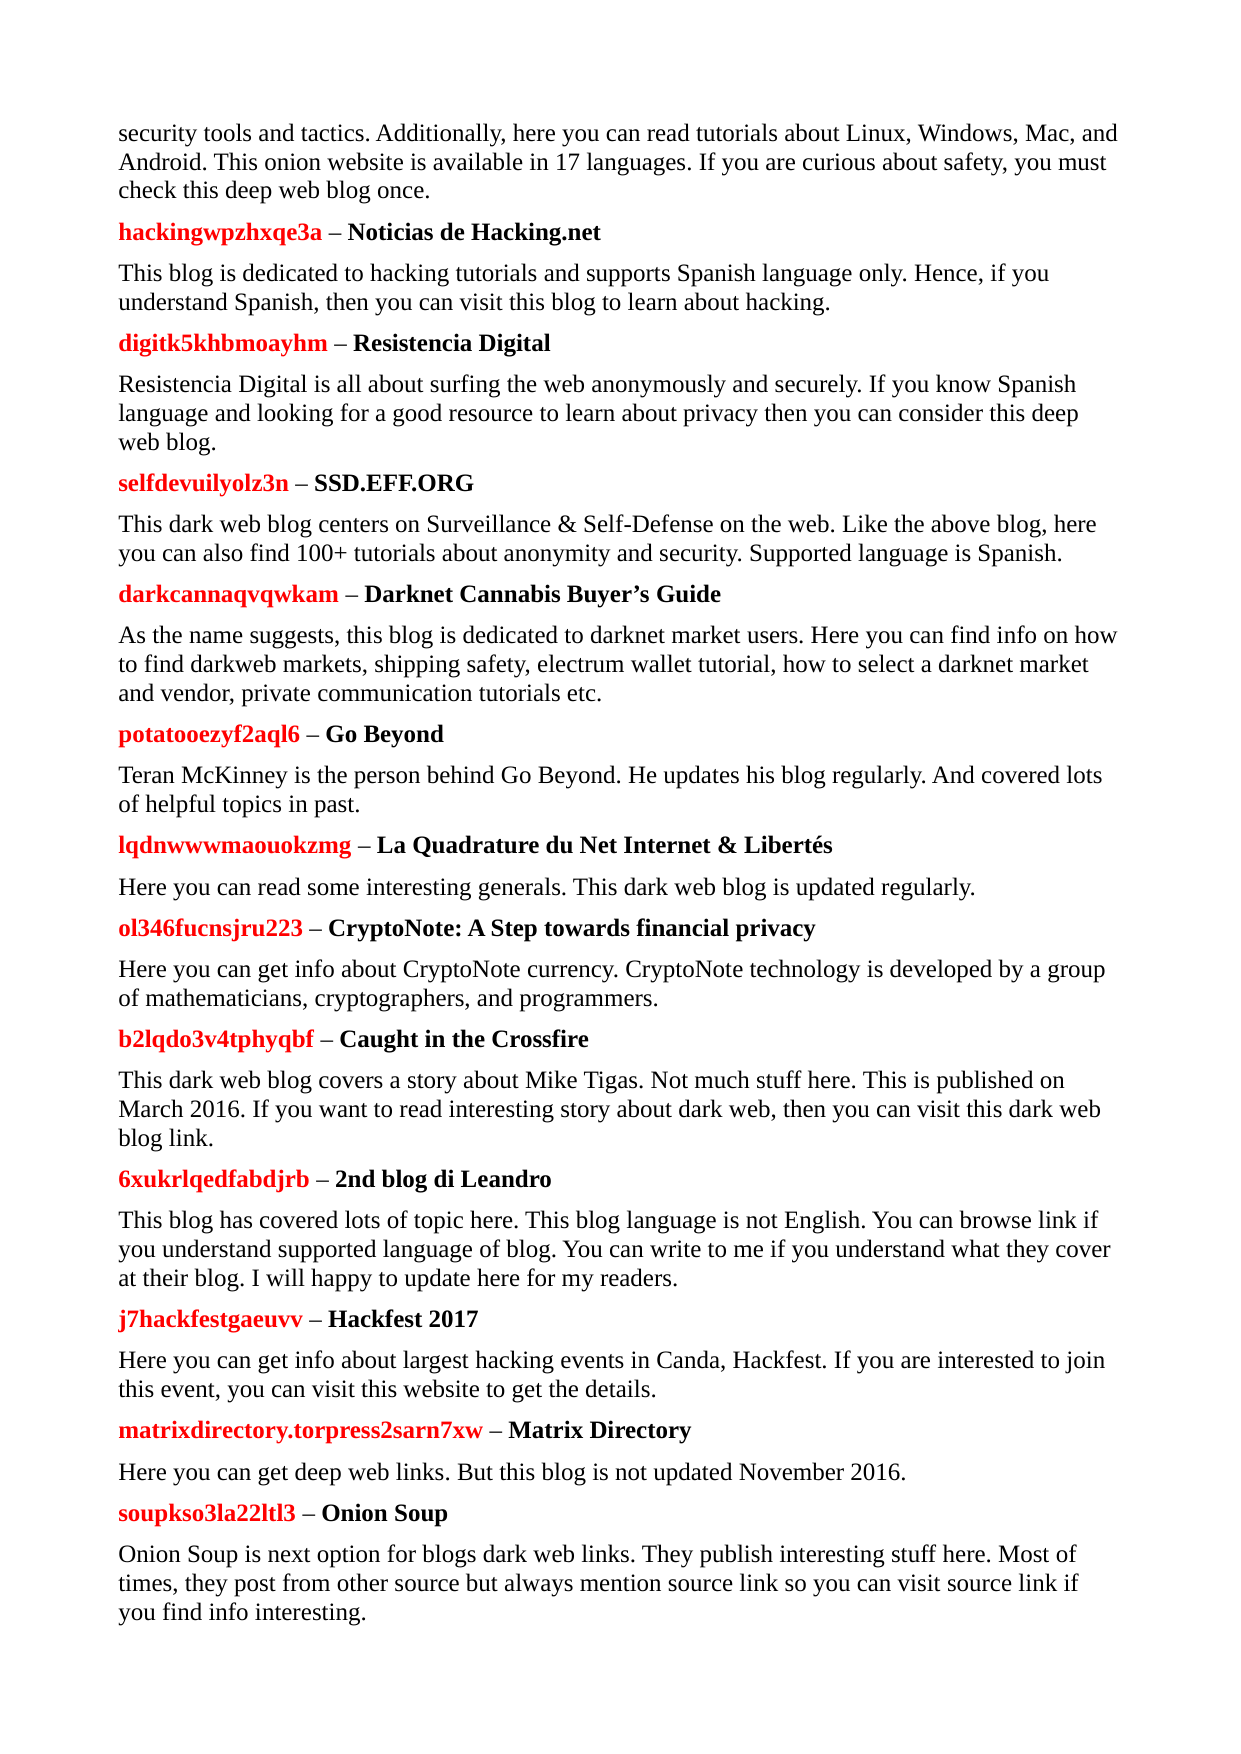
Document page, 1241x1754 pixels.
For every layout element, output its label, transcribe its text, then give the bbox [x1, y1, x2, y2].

text This blog is dedicated to hacking tutorials and supports Spanish language only. Hence, if you understand Spanish, then you can visit this blog to learn about hacking. [118, 258, 1122, 316]
text Here you can get info about largest hacking events in Canda, Hackfest. If you are interested to join this event, you can visit this website to get the details. [118, 1346, 1122, 1403]
text digitk5khbmoayhm – Resistencia Digital [118, 328, 1122, 357]
text Onion Soup is next option for blogs dark web links. They publish interesting stuff here. Most of times, they post from other source but always mention source link so you can visit source link if you find info interesting. [118, 1539, 1122, 1626]
text security tools and tactics. Additionally, here you can read tutorials about Linux, Windows, Mac, and Android. This onion website is available in 17 languages. If you are curious about safety, you must check this deep web blog once. [118, 118, 1122, 204]
text ol346fucnsjru223 – CryptoNote: A Step towards financial privacy [118, 913, 1122, 942]
text This blog has covered lots of topic here. This blog language is not English. You can browse link if you understand supported language of blog. You can write to me if you understand what they cover at their blog. I will happy to update here for my readers. [118, 1206, 1122, 1292]
text soupkso3la22ltl3 – Onion Soup [118, 1498, 1122, 1527]
text selfdevuilyolz3n – SSD.EFF.ORG [118, 468, 1122, 497]
text Resistencia Digital is all about surfing the web anonymously and securely. If you know Spanish language and looking for a good resource to learn about privacy then you can consider this deep web blog. [118, 369, 1122, 456]
text Here you can get info about CryptoNote currency. CryptoNote technology is developed by a group of mathematicians, cryptographers, and programmers. [118, 954, 1122, 1012]
text potatooezyf2aql6 – Go Beyond [118, 719, 1122, 748]
text Here you can read some interesting generals. This dark web blog is updated regularly. [118, 872, 1122, 901]
text Here you can get deep web links. But this blog is not updated November 2016. [118, 1457, 1122, 1486]
text j7hackfestgaeuvv – Hackfest 2017 [118, 1304, 1122, 1333]
text This dark web blog centers on Surveillance & Self-Defense on the web. Like the above blog, here you can also find 100+ tutorials about anonymity and security. Supported language is Spanish. [118, 509, 1122, 567]
text hackingwpzhxqe3a – Noticias de Hacking.net [118, 217, 1122, 246]
text matrixdirectory.torpress2sarn7xw – Matrix Directory [118, 1416, 1122, 1444]
text lqdnwwwmaouokzmg – La Quadrature du Net Internet & Libertés [118, 831, 1122, 859]
text b2lqdo3v4tphyqbf – Caught in the Crossfire [118, 1024, 1122, 1053]
text This dark web blog covers a story about Mike Tigas. Not much stuff here. This is published on March 2016. If you want to read interesting story about dark web, then you can visit this dark web blog link. [118, 1066, 1122, 1152]
text 6xukrlqedfabdjrb – 2nd blog di Leandro [118, 1164, 1122, 1193]
text Teran McKinney is the person behind Go Beyond. He updates his blog regularly. And covered lots of helpful topics in past. [118, 761, 1122, 818]
text darkcannaqvqwkam – Darknet Cannabis Buyer’s Guide [118, 579, 1122, 608]
text As the name suggests, this blog is dedicated to darknet market users. Here you can find info on how to find darkweb markets, shipping safety, electrum wallet tutorial, how to select a darknet market and vendor, private communication tutorials etc. [118, 621, 1122, 707]
